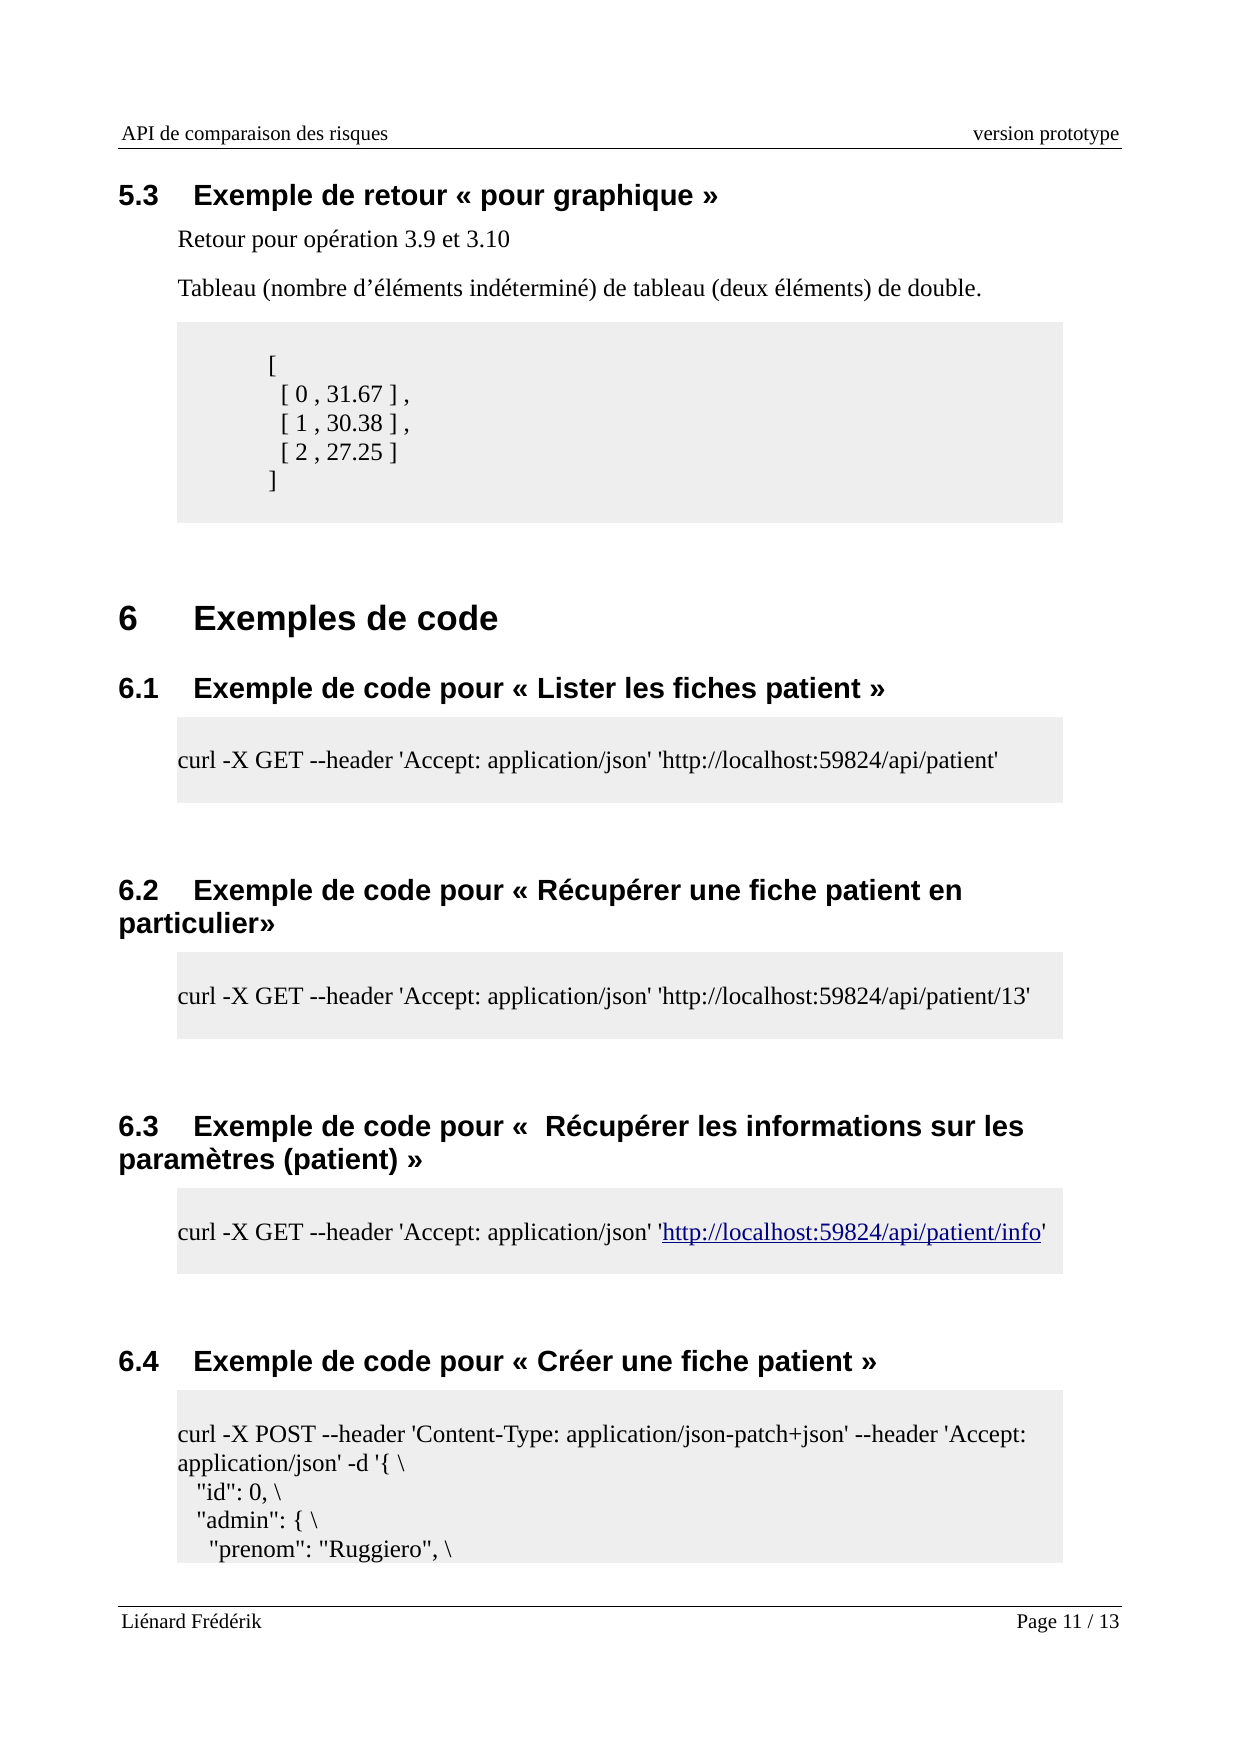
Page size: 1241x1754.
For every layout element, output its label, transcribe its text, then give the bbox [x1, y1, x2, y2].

subtitle Exemple de code pour « Créer une fiche patient » [118, 1344, 1122, 1378]
text Tableau (nombre d’éléments indéterminé) de tableau (deux éléments) de double. [177, 273, 1122, 301]
subtitle Exemple de code pour « Récupérer une fiche patient en particulier» [118, 873, 1122, 940]
subtitle Exemple de retour « pour graphique » [118, 178, 1122, 211]
text [ 1 , 30.38 ] , [177, 408, 1063, 437]
text ] [177, 466, 1063, 494]
text "admin": { \ [177, 1505, 1063, 1534]
text curl -X GET --header 'Accept: application/json' 'http://localhost:59824/api/patient' [177, 745, 1063, 774]
text "prenom": "Ruggiero", \ [177, 1534, 1063, 1563]
text "id": 0, \ [177, 1477, 1063, 1505]
subtitle Exemple de code pour « Lister les fiches patient » [118, 671, 1122, 704]
text Retour pour opération 3.9 et 3.10 [177, 224, 1122, 252]
text curl -X GET --header 'Accept: application/json' 'http://localhost:59824/api/patient/13' [177, 981, 1063, 1010]
subtitle Exemple de code pour « Récupérer les informations sur les paramètres (patient) » [118, 1108, 1122, 1176]
text [ 2 , 27.25 ] [177, 437, 1063, 466]
text curl -X POST --header 'Content-Type: application/json-patch+json' --header 'Accept: application/json' -d '{ \ [177, 1419, 1063, 1477]
text [ [177, 351, 1063, 379]
subtitle Exemples de code [118, 597, 1122, 637]
text [ 0 , 31.67 ] , [177, 379, 1063, 408]
text curl -X GET --header 'Accept: application/json' 'http://localhost:59824/api/patient/info' [177, 1217, 1063, 1246]
